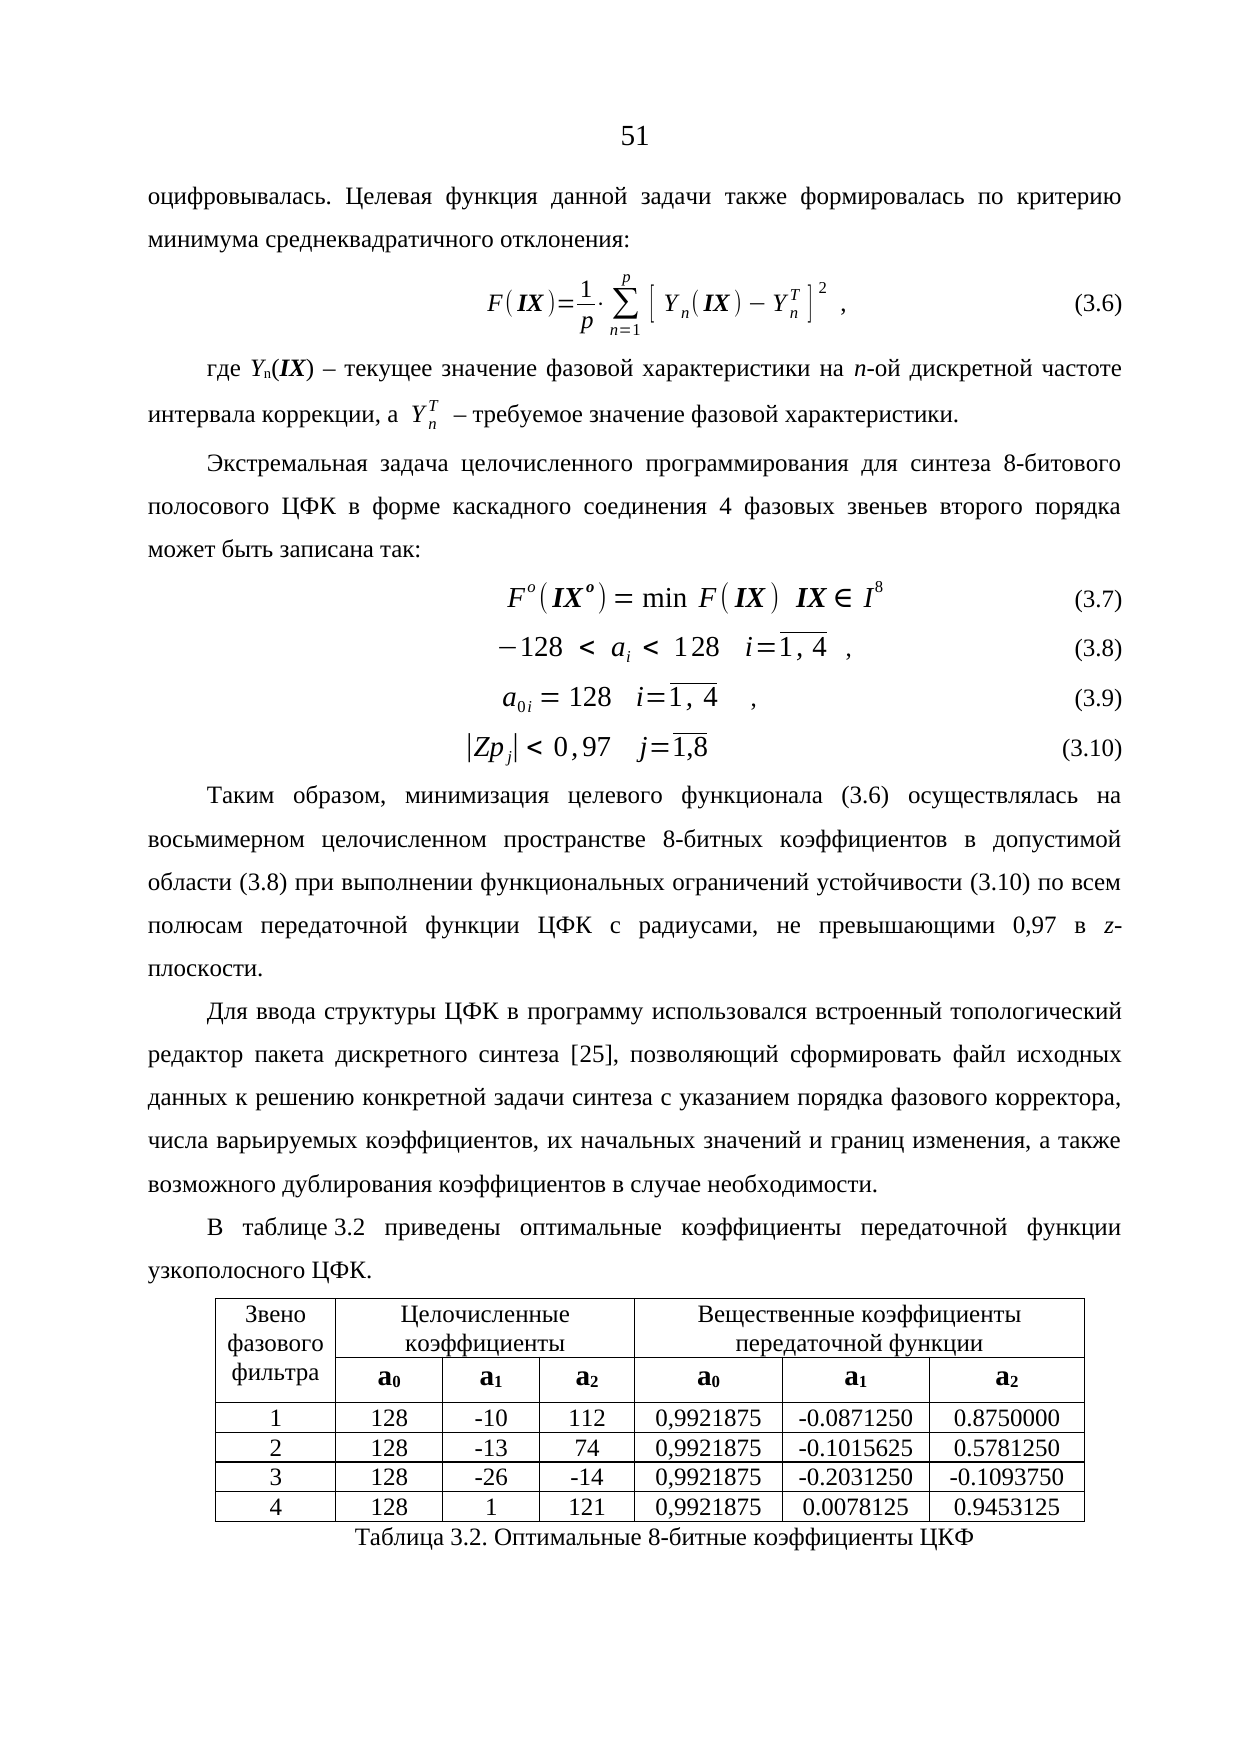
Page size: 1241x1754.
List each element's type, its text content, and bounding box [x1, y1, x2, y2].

table_cell 0.9453125 [930, 1492, 1084, 1521]
table_cell a2 [540, 1358, 634, 1402]
table_cell a0 [336, 1358, 442, 1402]
table_cell a1 [443, 1358, 539, 1402]
table_cell 3 [216, 1463, 335, 1491]
text где Yn(IX) – текущее значение фазовой характеристики на n-ой дискретной частоте интервала коррекции, а – требуемое значение фазовой характеристики. [148, 353, 1122, 433]
table_cell 4 [216, 1492, 335, 1521]
table_cell -14 [540, 1463, 634, 1491]
table_cell 1 [443, 1492, 539, 1521]
table_cell 128 [336, 1433, 442, 1461]
text Таким образом, минимизация целевого функционала (3.6) осуществлялась на восьмимерном целочисленном пространстве 8-битных коэффициентов в допустимой области (3.8) при выполнении функциональных ограничений устойчивости (3.10) по всем полюсам передаточной функции ЦФК с радиусами, не превышающими 0,97 в z-плоскости. [148, 781, 1122, 982]
table_header Целочисленные коэффициенты [336, 1299, 634, 1357]
text (3.10) [148, 730, 1122, 766]
table_cell 74 [540, 1433, 634, 1461]
table_cell 0.0078125 [783, 1492, 929, 1521]
text Таблица 3.2. Оптимальные 8-битные коэффициенты ЦКФ [148, 1522, 1122, 1551]
table_cell 2 [216, 1433, 335, 1461]
table_cell -0.0871250 [783, 1403, 929, 1432]
table_cell 0,9921875 [635, 1433, 782, 1461]
table_cell 0.8750000 [930, 1403, 1084, 1432]
table_cell 0.5781250 [930, 1433, 1084, 1461]
table_cell 0,9921875 [635, 1403, 782, 1432]
table_cell 121 [540, 1492, 634, 1521]
text Экстремальная задача целочисленного программирования для синтеза 8-битового полосового ЦФК в форме каскадного соединения 4 фазовых звеньев второго порядка может быть записана так: [148, 448, 1122, 563]
table_cell a1 [783, 1358, 929, 1402]
text , (3.9) [148, 680, 1122, 716]
table_cell 128 [336, 1463, 442, 1491]
table_cell -10 [443, 1403, 539, 1432]
table_cell -13 [443, 1433, 539, 1461]
table_cell -0.1015625 [783, 1433, 929, 1461]
table_cell a2 [930, 1358, 1084, 1402]
table_cell 128 [336, 1403, 442, 1432]
table_header Звено фазовогофильтра [216, 1299, 335, 1402]
table_cell -0.2031250 [783, 1463, 929, 1491]
text В таблице 3.2 приведены оптимальные коэффициенты передаточной функции узкополосного ЦФК. [148, 1212, 1122, 1284]
text Для ввода структуры ЦФК в программу использовался встроенный топологический редактор пакета дискретного синтеза [25], позволяющий сформировать файл исходных данных к решению конкретной задачи синтеза с указанием порядка фазового корректора, числа варьируемых коэффициентов, их начальных значений и границ изменения, а также возможного дублирования коэффициентов в случае необходимости. [148, 996, 1122, 1197]
table_cell -26 [443, 1463, 539, 1491]
text , (3.6) [148, 267, 1122, 338]
table_header Вещественные коэффициенты передаточной функции [635, 1299, 1084, 1357]
table_cell a0 [635, 1358, 782, 1402]
text , (3.8) [148, 630, 1122, 666]
text (3.7) [148, 577, 1122, 616]
table_cell -0.1093750 [930, 1463, 1084, 1491]
table_cell 0,9921875 [635, 1492, 782, 1521]
text оцифровывалась. Целевая функция данной задачи также формировалась по критерию минимума среднеквадратичного отклонения: [148, 181, 1122, 253]
table_cell 0,9921875 [635, 1463, 782, 1491]
table_cell 128 [336, 1492, 442, 1521]
table_cell 1 [216, 1403, 335, 1432]
table_cell 112 [540, 1403, 634, 1432]
